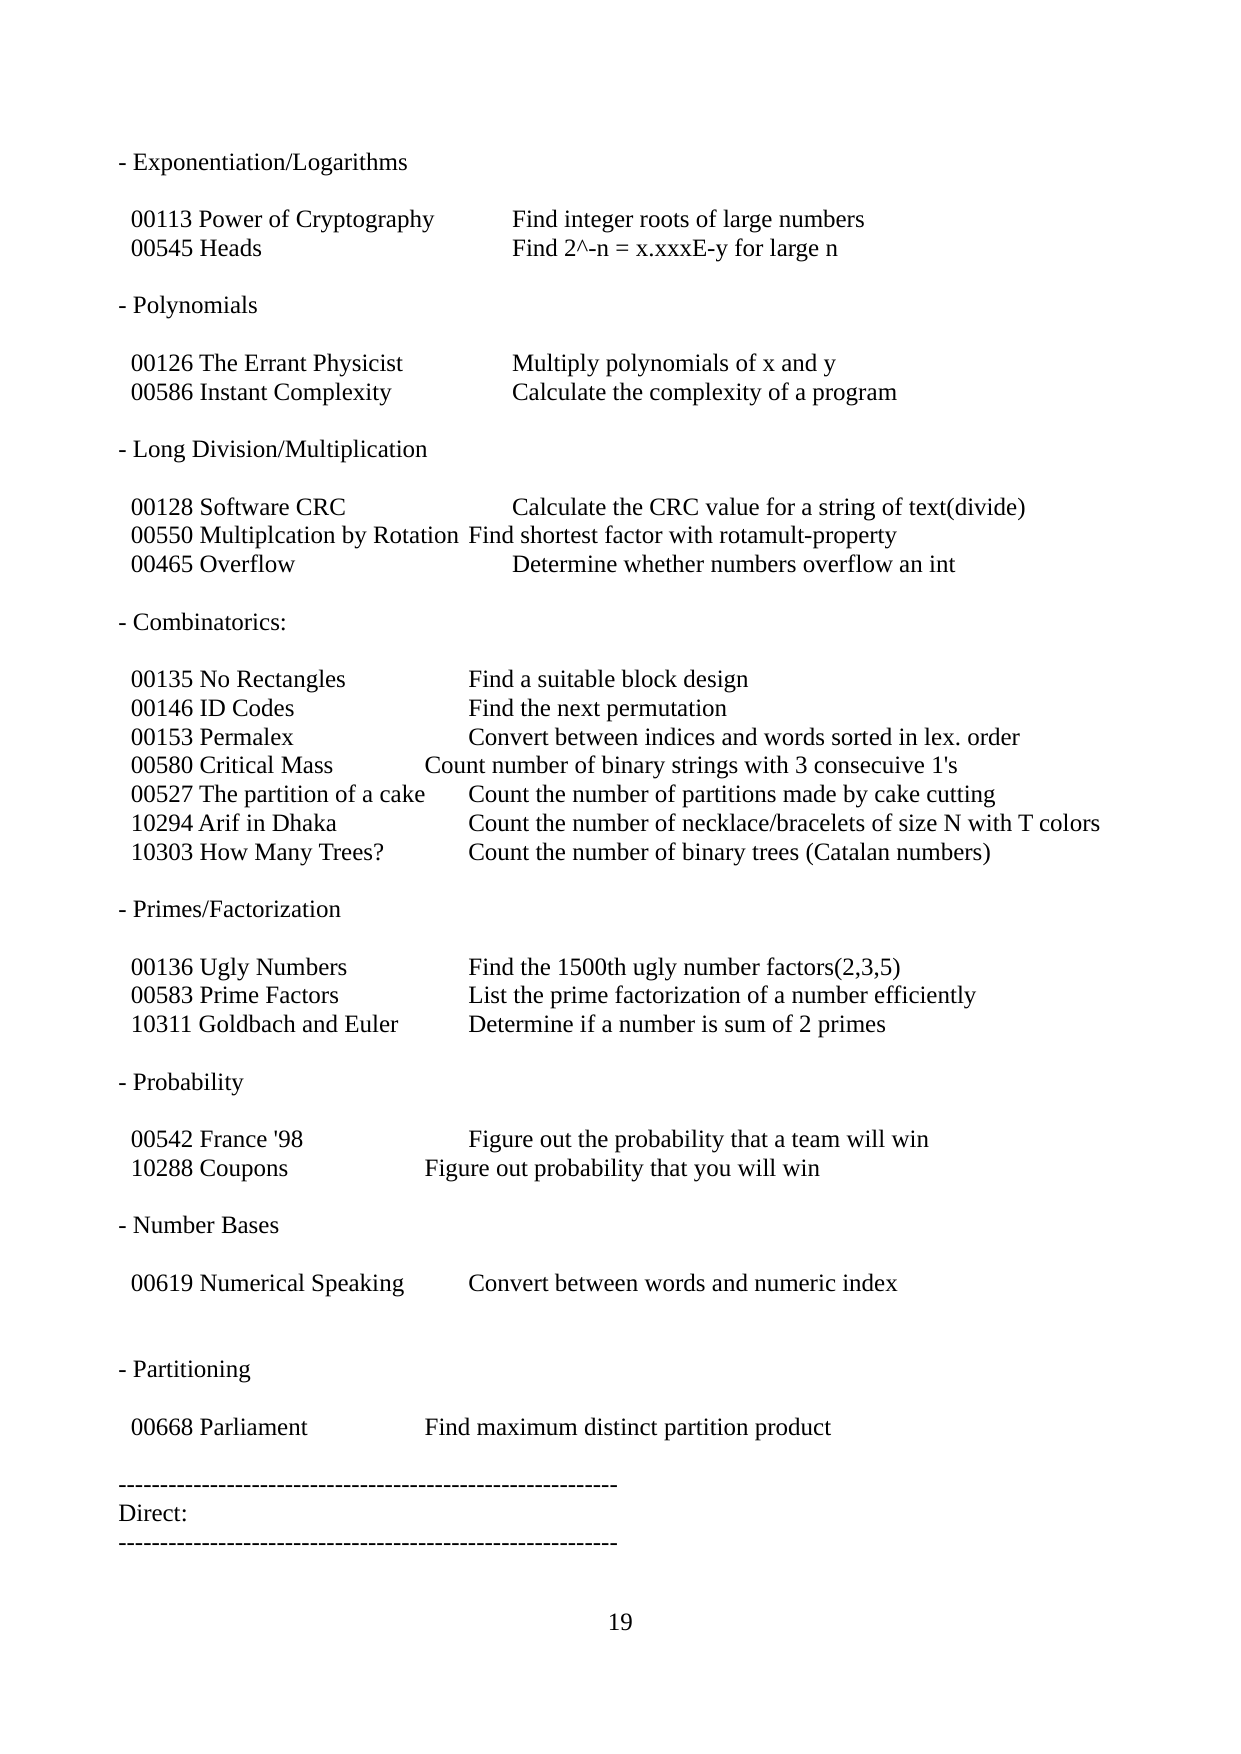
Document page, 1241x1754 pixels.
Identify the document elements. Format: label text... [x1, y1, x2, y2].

text 00545 Heads Find 2^-n = x.xxxE-y for large n [118, 233, 1122, 262]
text 10303 How Many Trees? Count the number of binary trees (Catalan numbers) [118, 837, 1122, 866]
text 00527 The partition of a cake Count the number of partitions made by cake cutting [118, 779, 1122, 808]
text - Long Division/Multiplication [118, 434, 1122, 463]
text Direct: [118, 1498, 1122, 1527]
text 00586 Instant Complexity Calculate the complexity of a program [118, 377, 1122, 406]
text 00668 Parliament Find maximum distinct partition product [118, 1412, 1122, 1441]
text 00542 France '98 Figure out the probability that a team will win [118, 1124, 1122, 1153]
text 00550 Multiplcation by Rotation Find shortest factor with rotamult-property [118, 521, 1122, 549]
text 00583 Prime Factors List the prime factorization of a number efficiently [118, 981, 1122, 1009]
text 10311 Goldbach and Euler Determine if a number is sum of 2 primes [118, 1009, 1122, 1038]
text ------------------------------------------------------------ [118, 1469, 1122, 1498]
text ------------------------------------------------------------ [118, 1527, 1122, 1556]
text 00619 Numerical Speaking Convert between words and numeric index [118, 1268, 1122, 1297]
text - Primes/Factorization [118, 894, 1122, 923]
text 00153 Permalex Convert between indices and words sorted in lex. order [118, 722, 1122, 751]
text - Number Bases [118, 1211, 1122, 1239]
text 00135 No Rectangles Find a suitable block design [118, 664, 1122, 693]
text - Combinatorics: [118, 607, 1122, 636]
text 00128 Software CRC Calculate the CRC value for a string of text(divide) [118, 492, 1122, 521]
text 00580 Critical Mass Count number of binary strings with 3 consecuive 1's [118, 751, 1122, 779]
text 00465 Overflow Determine whether numbers overflow an int [118, 549, 1122, 578]
text 00113 Power of Cryptography Find integer roots of large numbers [118, 204, 1122, 233]
text 00126 The Errant Physicist Multiply polynomials of x and y [118, 348, 1122, 377]
text 00136 Ugly Numbers Find the 1500th ugly number factors(2,3,5) [118, 952, 1122, 981]
text - Partitioning [118, 1354, 1122, 1383]
text - Probability [118, 1067, 1122, 1096]
text 00146 ID Codes Find the next permutation [118, 693, 1122, 722]
text 10294 Arif in Dhaka Count the number of necklace/bracelets of size N with T colors [118, 808, 1122, 837]
text - Polynomials [118, 291, 1122, 319]
text 10288 Coupons Figure out probability that you will win [118, 1153, 1122, 1182]
text - Exponentiation/Logarithms [118, 147, 1122, 176]
